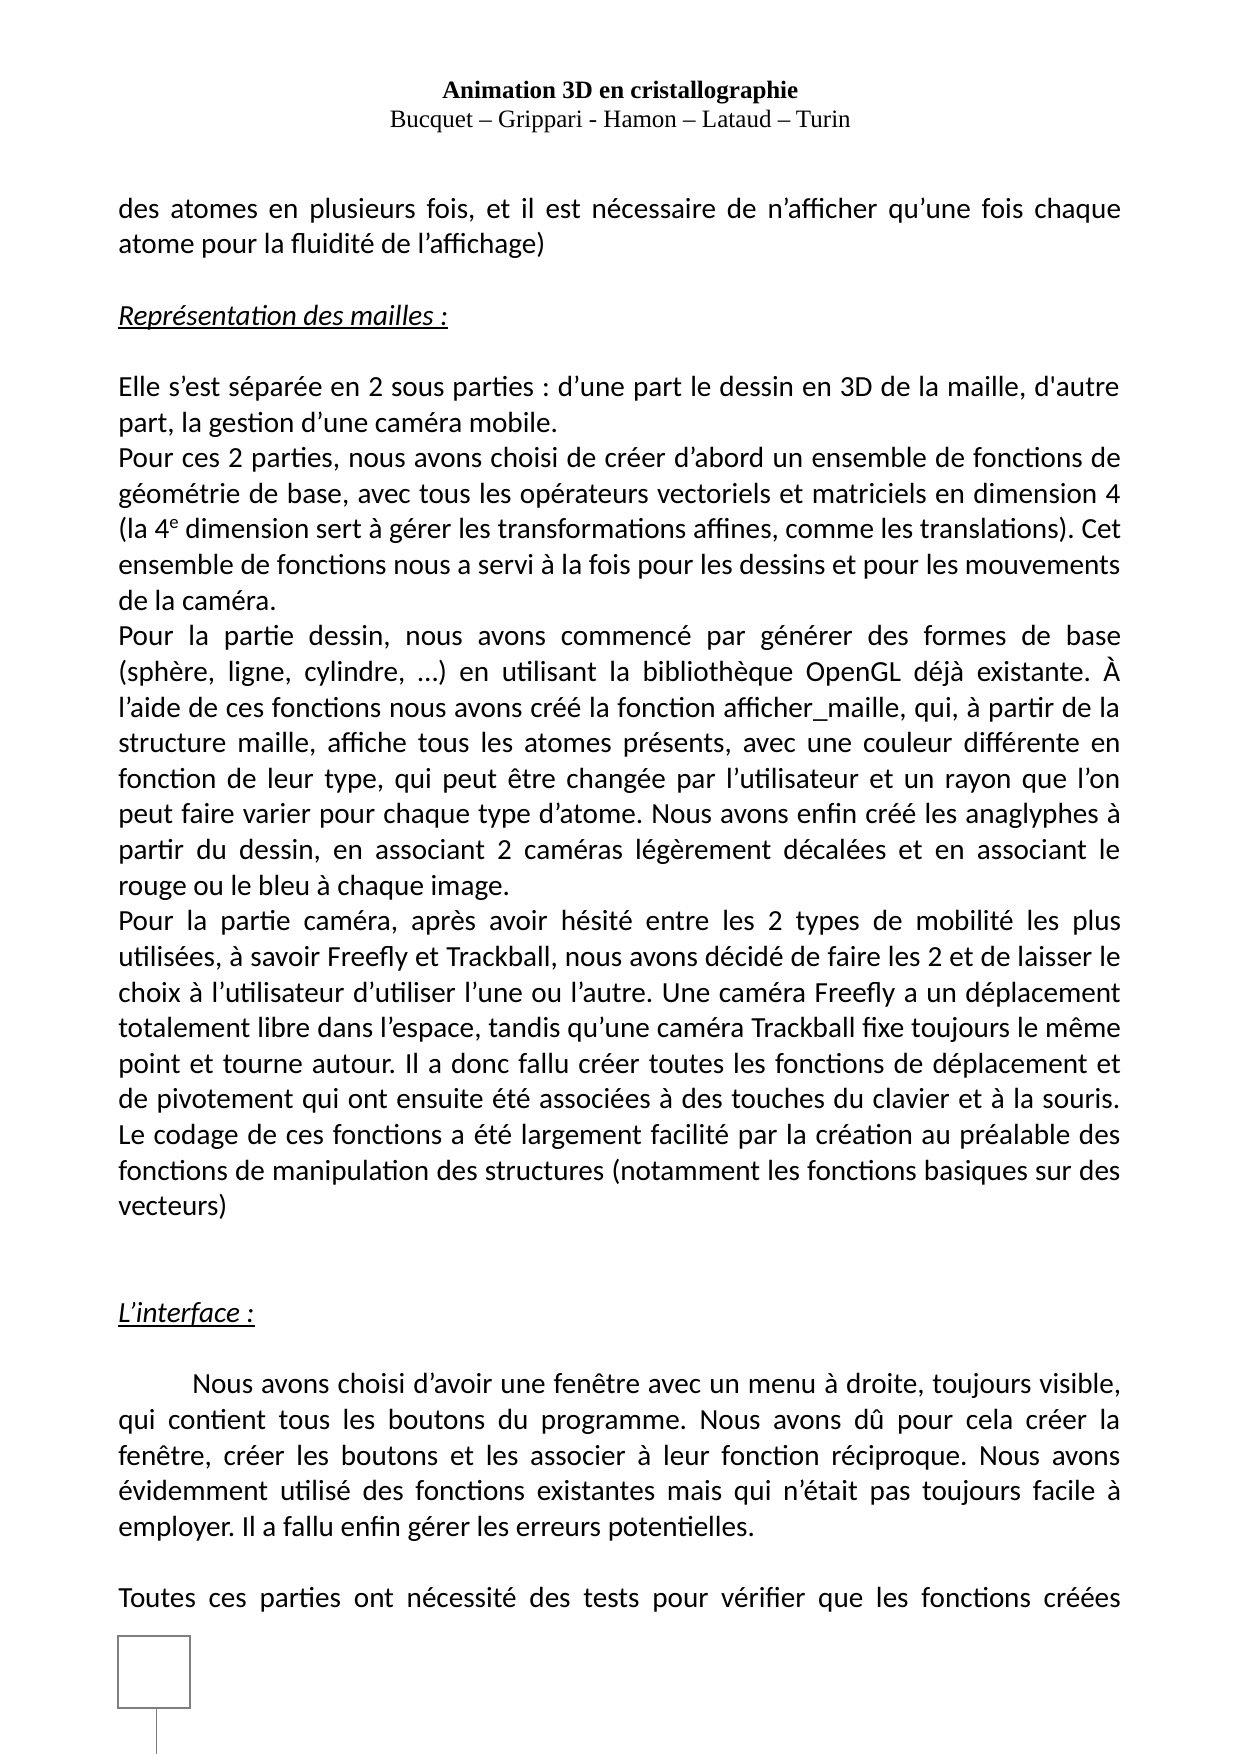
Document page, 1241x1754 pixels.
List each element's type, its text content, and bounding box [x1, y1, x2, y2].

text Toutes ces parties ont nécessité des tests pour vérifier que les fonctions créées [118, 1579, 1122, 1615]
text Représentation des mailles : [118, 297, 1122, 332]
text Pour la partie dessin, nous avons commencé par générer des formes de base (sphère, ligne, cylindre, …) en utilisant la bibliothèque OpenGL déjà existante. À l’aide de ces fonctions nous avons créé la fonction afficher_maille, qui, à partir de la structure maille, affiche tous les atomes présents, avec une couleur différente en fonction de leur type, qui peut être changée par l’utilisateur et un rayon que l’on peut faire varier pour chaque type d’atome. Nous avons enfin créé les anaglyphes à partir du dessin, en associant 2 caméras légèrement décalées et en associant le rouge ou le bleu à chaque image. [118, 617, 1122, 902]
text Nous avons choisi d’avoir une fenêtre avec un menu à droite, toujours visible, qui contient tous les boutons du programme. Nous avons dû pour cela créer la fenêtre, créer les boutons et les associer à leur fonction réciproque. Nous avons évidemment utilisé des fonctions existantes mais qui n’était pas toujours facile à employer. Il a fallu enfin gérer les erreurs potentielles. [118, 1366, 1122, 1544]
text L’interface : [118, 1294, 1122, 1330]
text des atomes en plusieurs fois, et il est nécessaire de n’afficher qu’une fois chaque atome pour la fluidité de l’affichage) [118, 190, 1122, 261]
text Pour ces 2 parties, nous avons choisi de créer d’abord un ensemble de fonctions de géométrie de base, avec tous les opérateurs vectoriels et matriciels en dimension 4 (la 4e dimension sert à gérer les transformations affines, comme les translations). Cet ensemble de fonctions nous a servi à la fois pour les dessins et pour les mouvements de la caméra. [118, 439, 1122, 617]
text Elle s’est séparée en 2 sous parties : d’une part le dessin en 3D de la maille, d'autre part, la gestion d’une caméra mobile. [118, 368, 1122, 439]
text Pour la partie caméra, après avoir hésité entre les 2 types de mobilité les plus utilisées, à savoir Freefly et Trackball, nous avons décidé de faire les 2 et de laisser le choix à l’utilisateur d’utiliser l’une ou l’autre. Une caméra Freefly a un déplacement totalement libre dans l’espace, tandis qu’une caméra Trackball fixe toujours le même point et tourne autour. Il a donc fallu créer toutes les fonctions de déplacement et de pivotement qui ont ensuite été associées à des touches du clavier et à la souris. Le codage de ces fonctions a été largement facilité par la création au préalable des fonctions de manipulation des structures (notamment les fonctions basiques sur des vecteurs) [118, 902, 1122, 1223]
